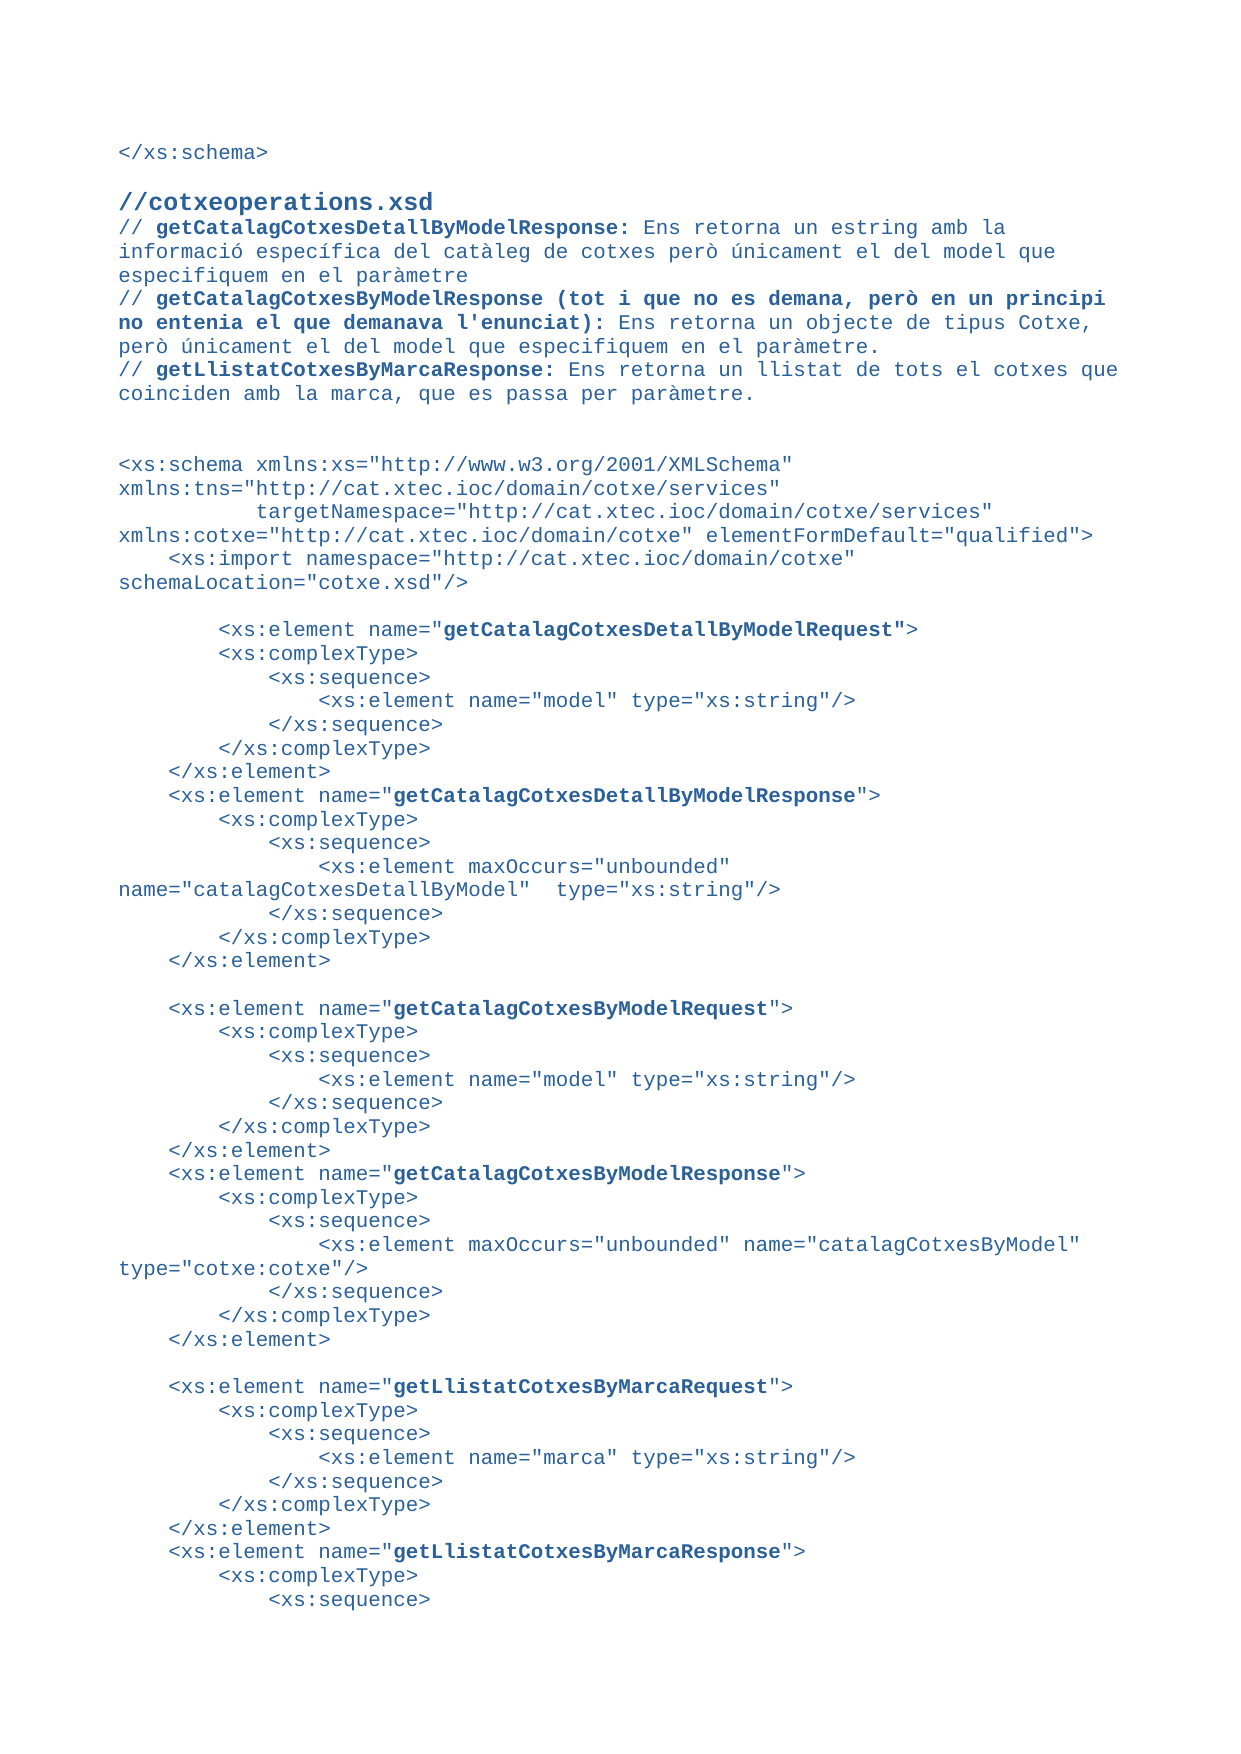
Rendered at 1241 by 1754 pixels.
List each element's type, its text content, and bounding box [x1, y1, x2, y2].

text <xs:element name="getCatalagCotxesByModelResponse"> [118, 1163, 1122, 1187]
text <xs:sequence> [118, 1045, 1122, 1069]
text <xs:complexType> [118, 1187, 1122, 1211]
text <xs:element maxOccurs="unbounded" name="catalagCotxesDetallByModel" type="xs:string"/> [118, 856, 1122, 903]
text <xs:element name="model" type="xs:string"/> [118, 1069, 1122, 1092]
text </xs:complexType> [118, 1305, 1122, 1329]
text </xs:sequence> [118, 714, 1122, 738]
text //cotxeoperations.xsd [118, 189, 1122, 217]
text // getCatalagCotxesByModelResponse (tot i que no es demana, però en un principi no entenia el que demanava l'enunciat): Ens retorna un objecte de tipus Cotxe, però únicament el del model que especifiquem en el paràmetre. [118, 288, 1122, 359]
text <xs:element name="getLlistatCotxesByMarcaRequest"> [118, 1376, 1122, 1400]
text // getLlistatCotxesByMarcaResponse: Ens retorna un llistat de tots el cotxes que coinciden amb la marca, que es passa per paràmetre. [118, 359, 1122, 407]
text <xs:element name="model" type="xs:string"/> [118, 690, 1122, 714]
text <xs:complexType> [118, 1021, 1122, 1045]
text </xs:element> [118, 761, 1122, 785]
text <xs:schema xmlns:xs="http://www.w3.org/2001/XMLSchema" xmlns:tns="http://cat.xtec.ioc/domain/cotxe/services" [118, 454, 1122, 501]
text </xs:sequence> [118, 903, 1122, 927]
text </xs:complexType> [118, 1494, 1122, 1518]
text </xs:complexType> [118, 1116, 1122, 1139]
text <xs:element name="marca" type="xs:string"/> [118, 1447, 1122, 1471]
text </xs:element> [118, 1139, 1122, 1163]
text <xs:sequence> [118, 832, 1122, 856]
text </xs:sequence> [118, 1281, 1122, 1305]
text <xs:element name="getCatalagCotxesByModelRequest"> [118, 998, 1122, 1021]
text <xs:complexType> [118, 643, 1122, 667]
text </xs:sequence> [118, 1092, 1122, 1116]
text <xs:sequence> [118, 1423, 1122, 1447]
text <xs:sequence> [118, 1211, 1122, 1234]
text </xs:sequence> [118, 1471, 1122, 1494]
text </xs:complexType> [118, 738, 1122, 761]
text </xs:schema> [118, 142, 1122, 165]
text </xs:complexType> [118, 927, 1122, 950]
text <xs:sequence> [118, 667, 1122, 690]
text </xs:element> [118, 1329, 1122, 1352]
text <xs:element maxOccurs="unbounded" name="catalagCotxesByModel" type="cotxe:cotxe"/> [118, 1234, 1122, 1281]
text <xs:element name="getLlistatCotxesByMarcaResponse"> [118, 1542, 1122, 1565]
text <xs:import namespace="http://cat.xtec.ioc/domain/cotxe" schemaLocation="cotxe.xsd"/> [118, 548, 1122, 596]
text </xs:element> [118, 1518, 1122, 1542]
text <xs:complexType> [118, 1565, 1122, 1589]
text // getCatalagCotxesDetallByModelResponse: Ens retorna un estring amb la informació específica del catàleg de cotxes però únicament el del model que especifiquem en el paràmetre [118, 217, 1122, 288]
text <xs:element name="getCatalagCotxesDetallByModelResponse"> [118, 785, 1122, 808]
text <xs:complexType> [118, 1400, 1122, 1423]
text <xs:sequence> [118, 1589, 1122, 1612]
text </xs:element> [118, 950, 1122, 974]
text targetNamespace="http://cat.xtec.ioc/domain/cotxe/services" xmlns:cotxe="http://cat.xtec.ioc/domain/cotxe" elementFormDefault="qualified"> [118, 501, 1122, 548]
text <xs:complexType> [118, 808, 1122, 832]
text <xs:element name="getCatalagCotxesDetallByModelRequest"> [118, 619, 1122, 643]
